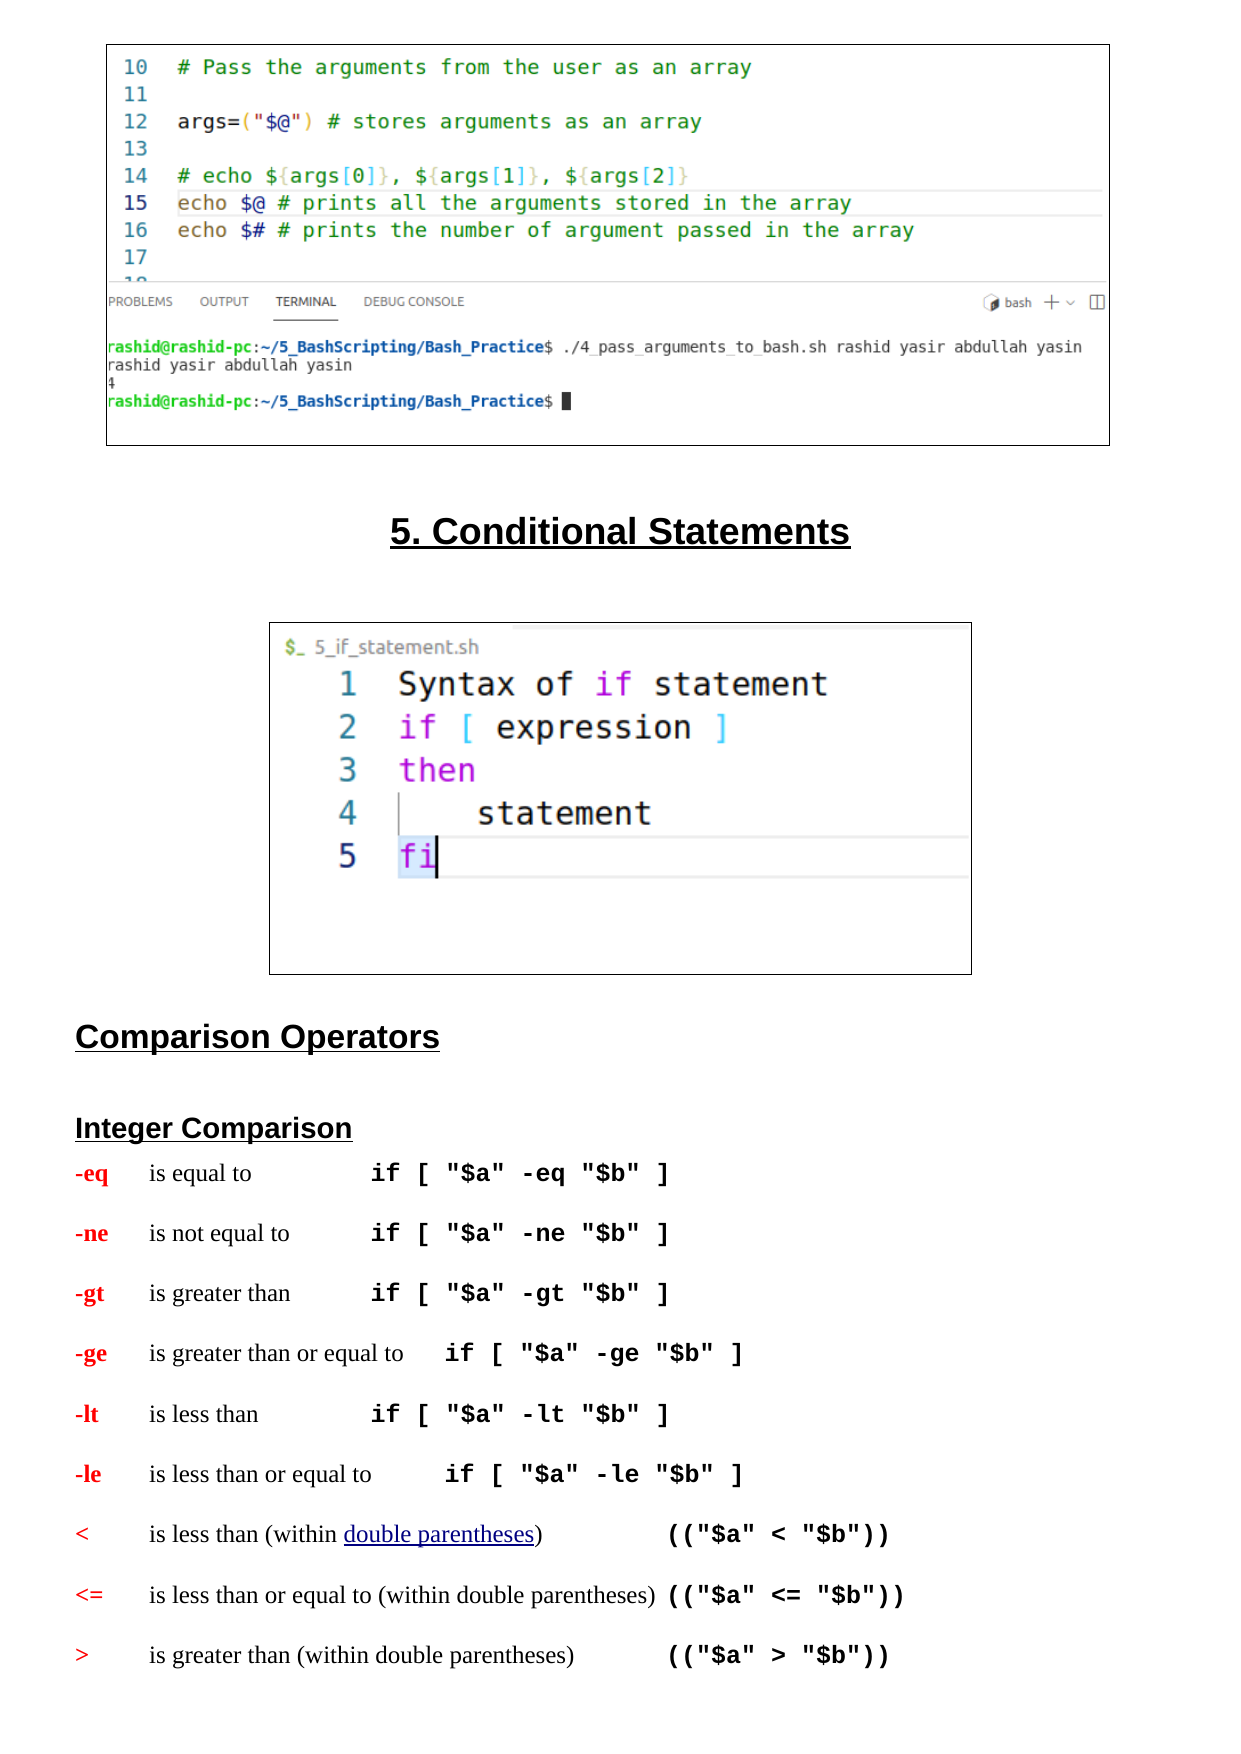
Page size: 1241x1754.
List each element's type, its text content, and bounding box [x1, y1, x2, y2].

subtitle -le is less than or equal to if [ "$a" -le "$b" ] [75, 1459, 1165, 1490]
subtitle < is less than (within double parentheses) (("$a" < "$b")) [75, 1519, 1165, 1550]
picture [271, 625, 969, 971]
subtitle > is greater than (within double parentheses) (("$a" > "$b")) [75, 1640, 1165, 1671]
subtitle Comparison Operators [75, 1017, 1165, 1056]
subtitle -lt is less than if [ "$a" -lt "$b" ] [75, 1399, 1165, 1430]
picture [108, 47, 1107, 443]
subtitle -ge is greater than or equal to if [ "$a" -ge "$b" ] [75, 1338, 1165, 1369]
subtitle -eq is equal to if [ "$a" -eq "$b" ] [75, 1158, 1165, 1188]
subtitle -ne is not equal to if [ "$a" -ne "$b" ] [75, 1218, 1165, 1249]
subtitle <= is less than or equal to (within double parentheses) (("$a" <= "$b")) [75, 1580, 1165, 1611]
subtitle -gt is greater than if [ "$a" -gt "$b" ] [75, 1278, 1165, 1309]
subtitle 5. Conditional Statements [75, 509, 1165, 552]
subtitle Integer Comparison [75, 1111, 1165, 1145]
